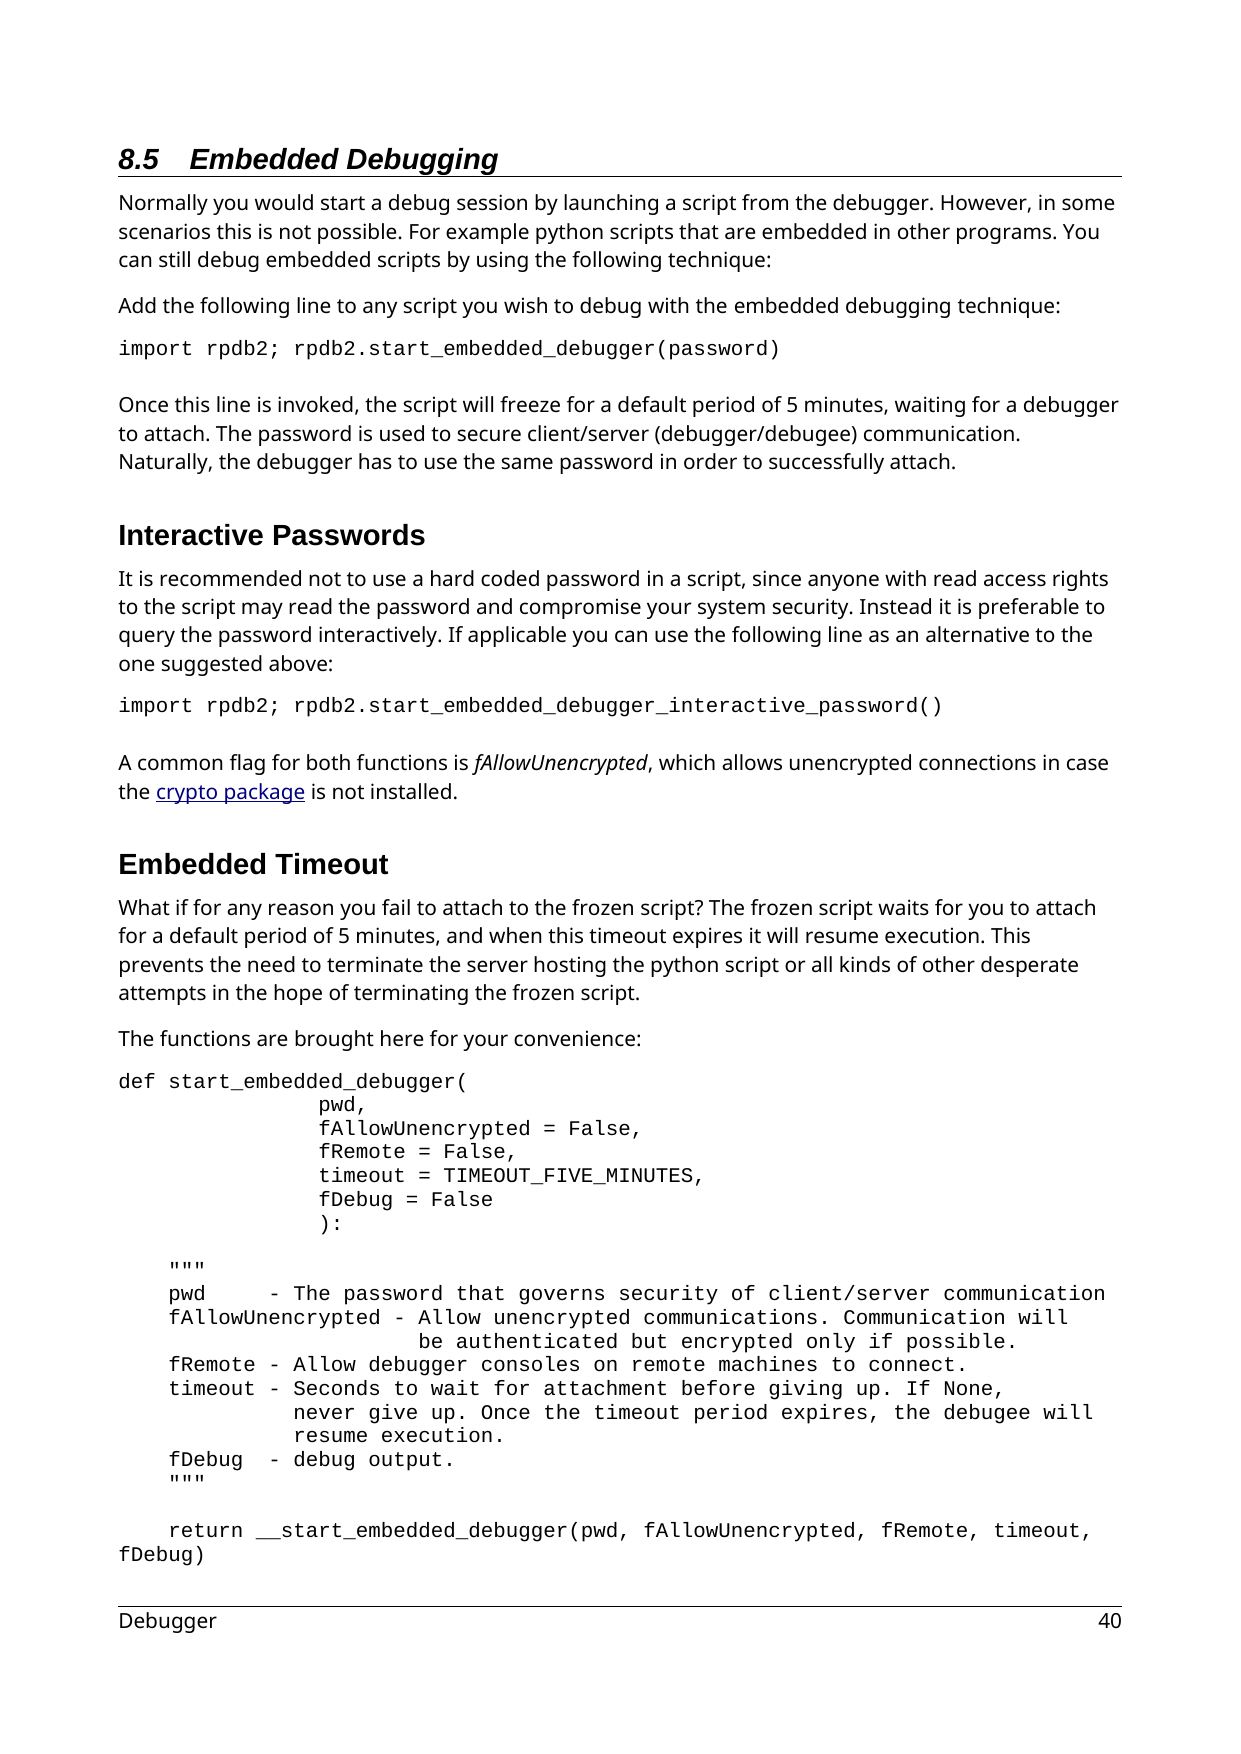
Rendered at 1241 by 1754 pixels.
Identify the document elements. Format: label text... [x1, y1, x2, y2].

text never give up. Once the timeout period expires, the debugee will [118, 1402, 1122, 1425]
text timeout - Seconds to wait for attachment before giving up. If None, [118, 1378, 1122, 1402]
text def start_embedded_debugger( [118, 1071, 1122, 1094]
text fDebug - debug output. [118, 1449, 1122, 1473]
text fRemote - Allow debugger consoles on remote machines to connect. [118, 1354, 1122, 1378]
text pwd - The password that governs security of client/server communication [118, 1283, 1122, 1307]
subtitle Interactive Passwords [118, 519, 1122, 551]
text fAllowUnencrypted - Allow unencrypted communications. Communication will [118, 1307, 1122, 1331]
text Once this line is invoked, the script will freeze for a default period of 5 minutes, waiting for a debugger to attach. The password is used to secure client/server (debugger/debugee) communication. Naturally, the debugger has to use the same password in order to successfully attach. [118, 391, 1122, 476]
text import rpdb2; rpdb2.start_embedded_debugger_interactive_password() [118, 695, 1122, 719]
text Normally you would start a debug session by launching a script from the debugger. However, in some scenarios this is not possible. For example python scripts that are embedded in other programs. You can still debug embedded scripts by using the following technique: [118, 188, 1122, 274]
text The functions are brought here for your convenience: [118, 1024, 1122, 1053]
text import rpdb2; rpdb2.start_embedded_debugger(password) [118, 337, 1122, 361]
subtitle Embedded Timeout [118, 848, 1122, 881]
text pwd, [118, 1094, 1122, 1118]
text It is recommended not to use a hard coded password in a script, since anyone with read access rights to the script may read the password and compromise your system security. Instead it is preferable to query the password interactively. If applicable you can use the following line as an alternative to the one suggested above: [118, 564, 1122, 677]
text timeout = TIMEOUT_FIVE_MINUTES, [118, 1165, 1122, 1189]
text A common flag for both functions is fAllowUnencrypted, which allows unencrypted connections in case the crypto package is not installed. [118, 748, 1122, 805]
text """ [118, 1473, 1122, 1496]
text resume execution. [118, 1425, 1122, 1449]
text ): [118, 1212, 1122, 1236]
text """ [118, 1260, 1122, 1283]
subtitle Embedded Debugging [118, 143, 1122, 176]
text fAllowUnencrypted = False, [118, 1118, 1122, 1142]
text fRemote = False, [118, 1142, 1122, 1165]
text be authenticated but encrypted only if possible. [118, 1331, 1122, 1354]
text return __start_embedded_debugger(pwd, fAllowUnencrypted, fRemote, timeout, fDebug) [118, 1520, 1122, 1567]
text What if for any reason you fail to attach to the frozen script? The frozen script waits for you to attach for a default period of 5 minutes, and when this timeout expires it will resume execution. This prevents the need to terminate the server hosting the python script or all kinds of other desperate attempts in the hope of terminating the frozen script. [118, 893, 1122, 1007]
text fDebug = False [118, 1189, 1122, 1212]
text Add the following line to any script you wish to debug with the embedded debugging technique: [118, 291, 1122, 320]
